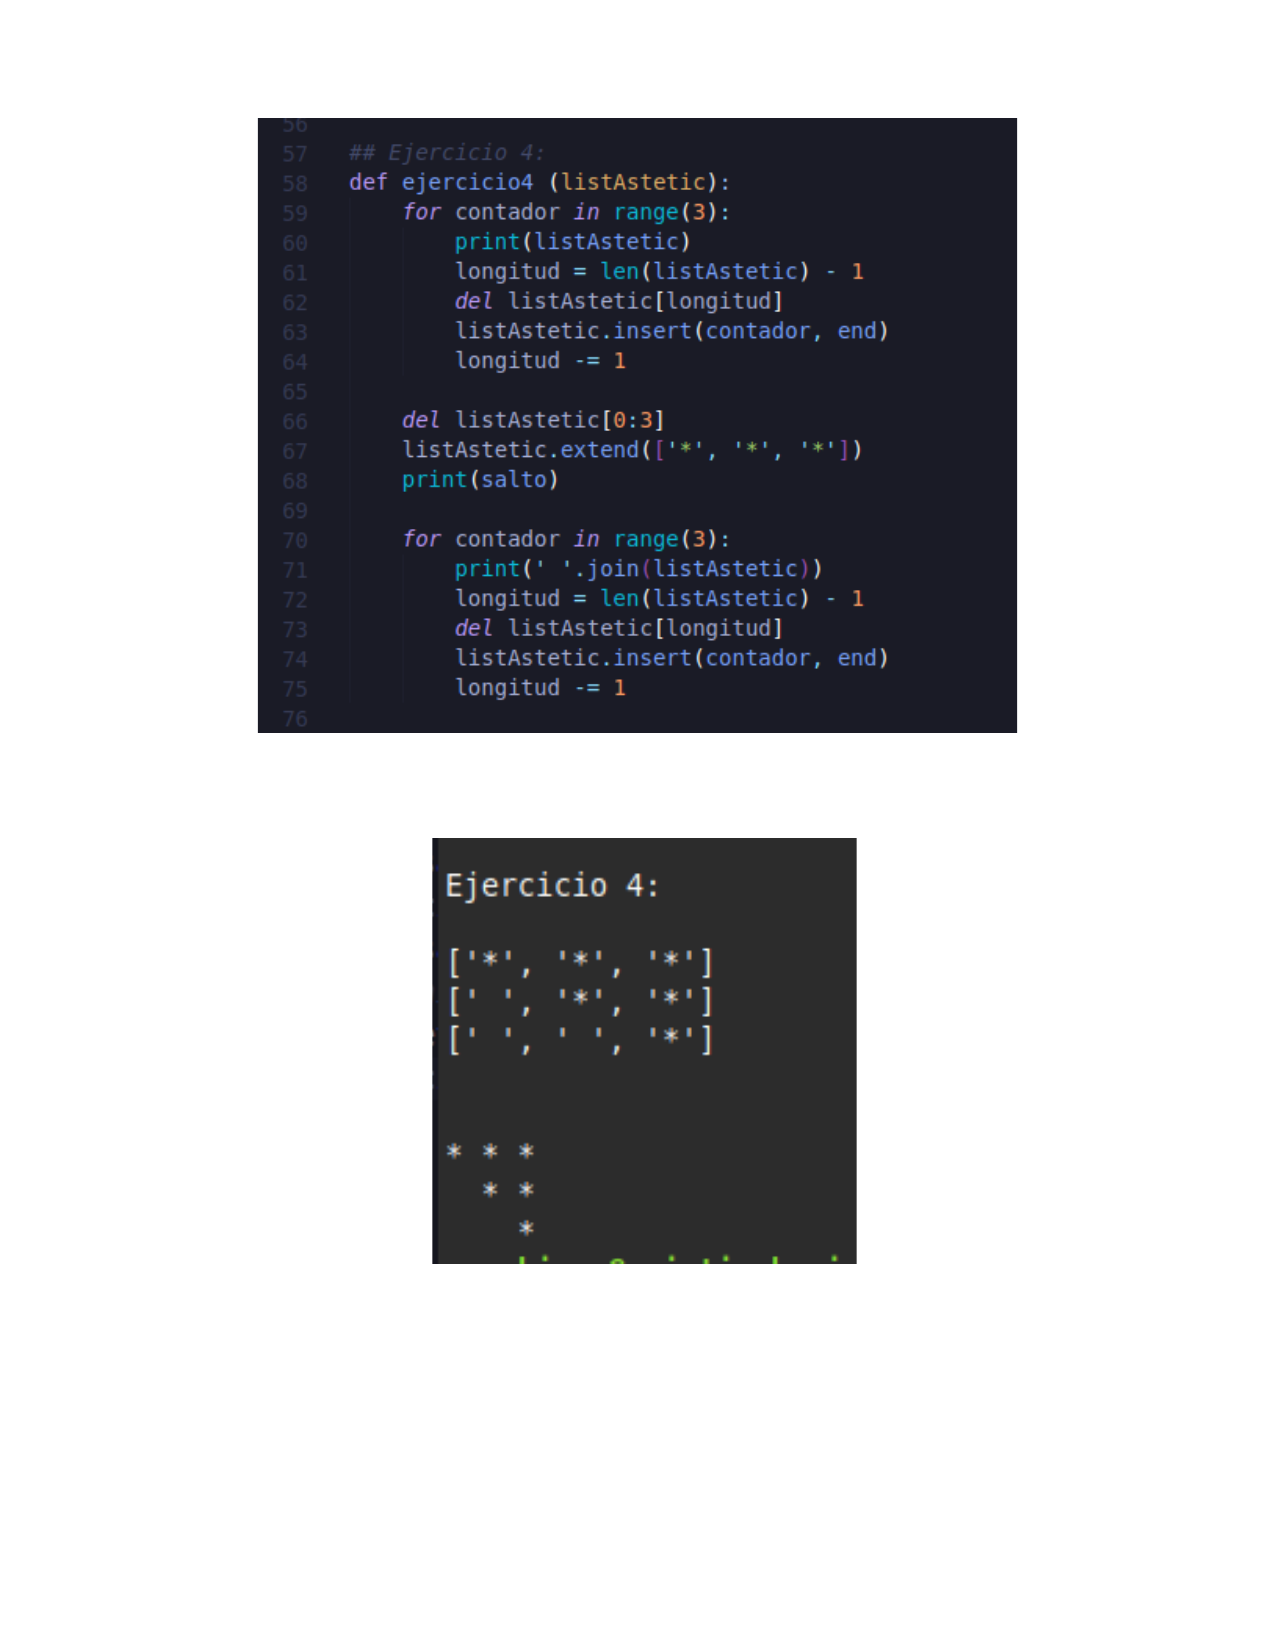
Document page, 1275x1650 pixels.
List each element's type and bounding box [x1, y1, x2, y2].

picture [432, 838, 857, 1264]
picture [257, 118, 1018, 733]
